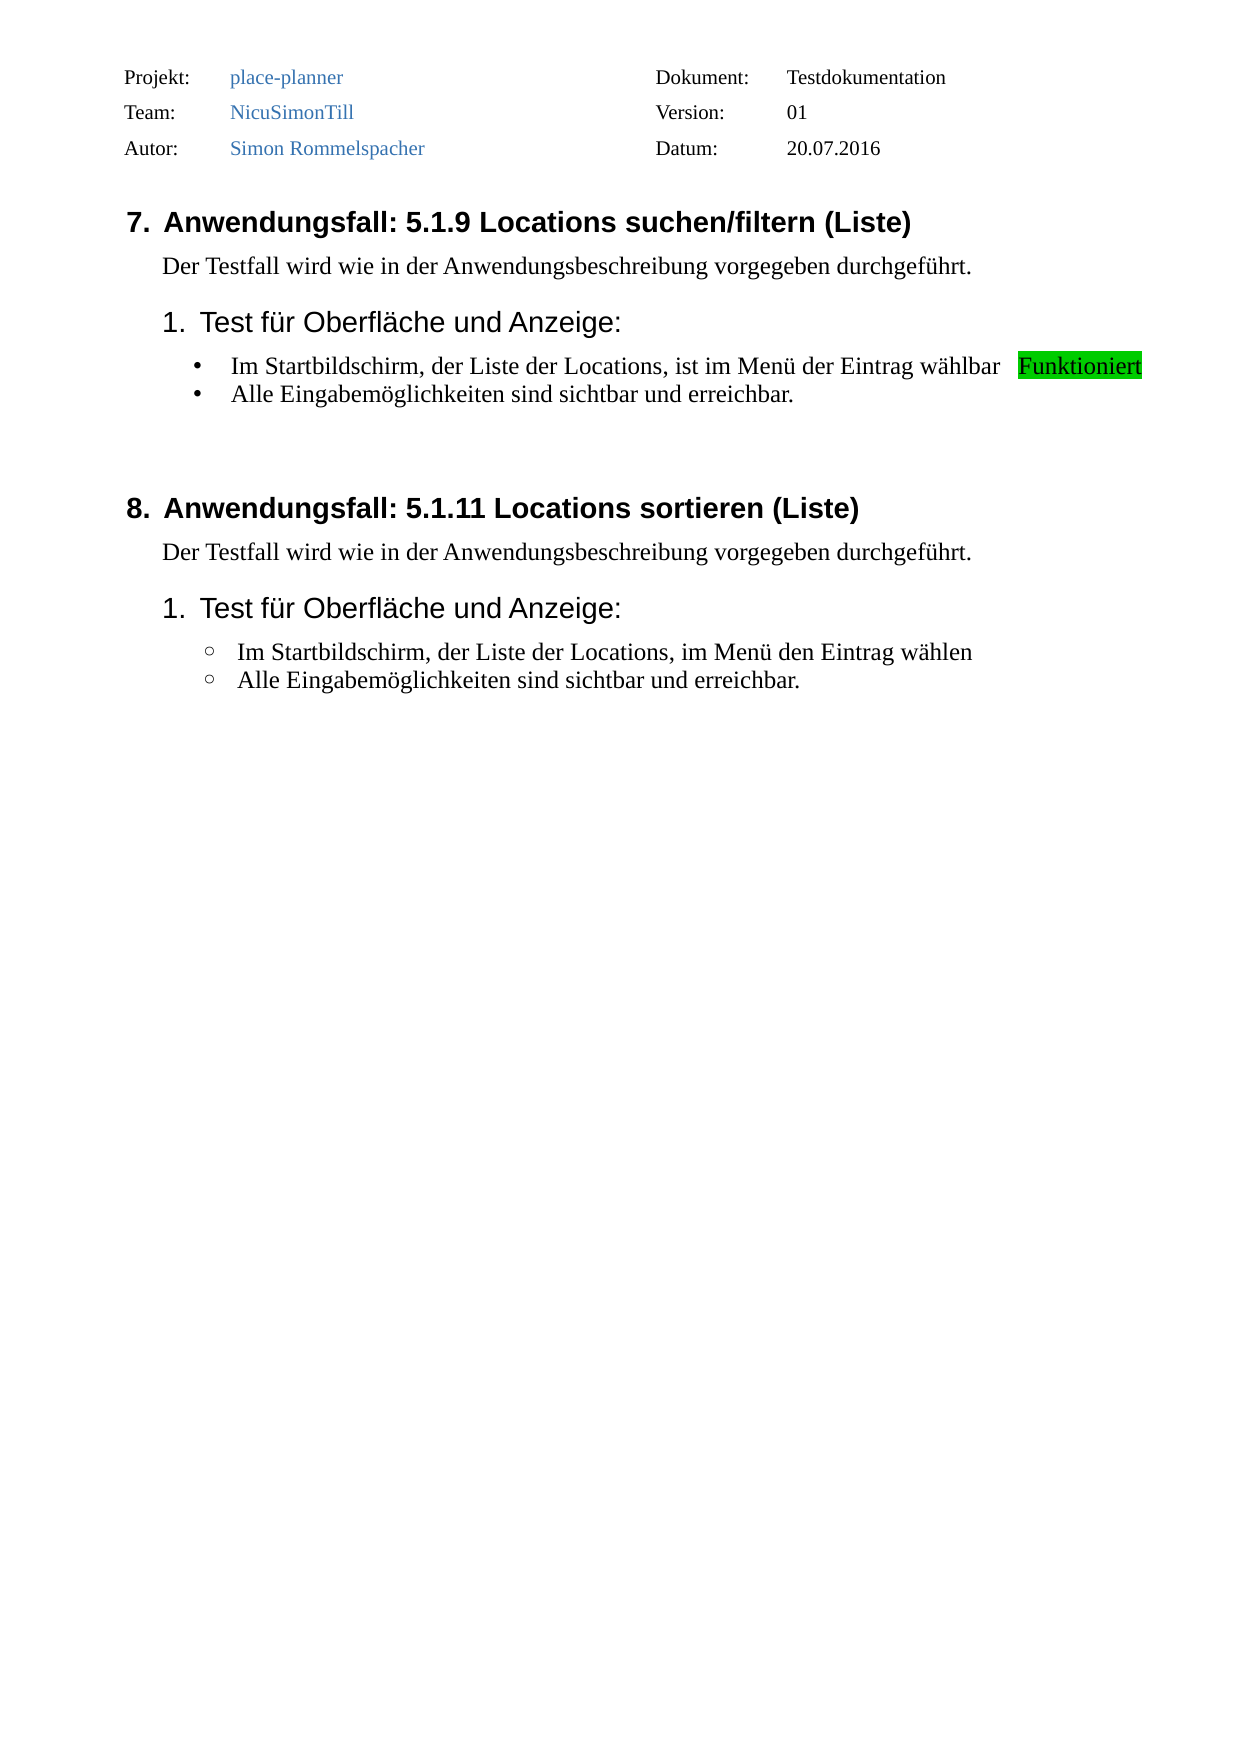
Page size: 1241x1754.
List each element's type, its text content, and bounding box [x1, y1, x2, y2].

subtitle Test für Oberfläche und Anzeige: [162, 591, 1181, 624]
subtitle Anwendungsfall: 5.1.9 Locations suchen/filtern (Liste) [118, 205, 1181, 238]
subtitle Anwendungsfall: 5.1.11 Locations sortieren (Liste) [118, 491, 1181, 524]
list Im Startbildschirm, der Liste der Locations, ist im Menü der Eintrag wählbar Funktioniert [193, 351, 1181, 379]
list Alle Eingabemöglichkeiten sind sichtbar und erreichbar. [199, 665, 1181, 694]
list Im Startbildschirm, der Liste der Locations, im Menü den Eintrag wählen [199, 637, 1181, 665]
text Der Testfall wird wie in der Anwendungsbeschreibung vorgegeben durchgeführt. [162, 537, 1181, 566]
list Alle Eingabemöglichkeiten sind sichtbar und erreichbar. [193, 379, 1181, 408]
subtitle Test für Oberfläche und Anzeige: [162, 305, 1181, 338]
text Der Testfall wird wie in der Anwendungsbeschreibung vorgegeben durchgeführt. [162, 251, 1181, 280]
